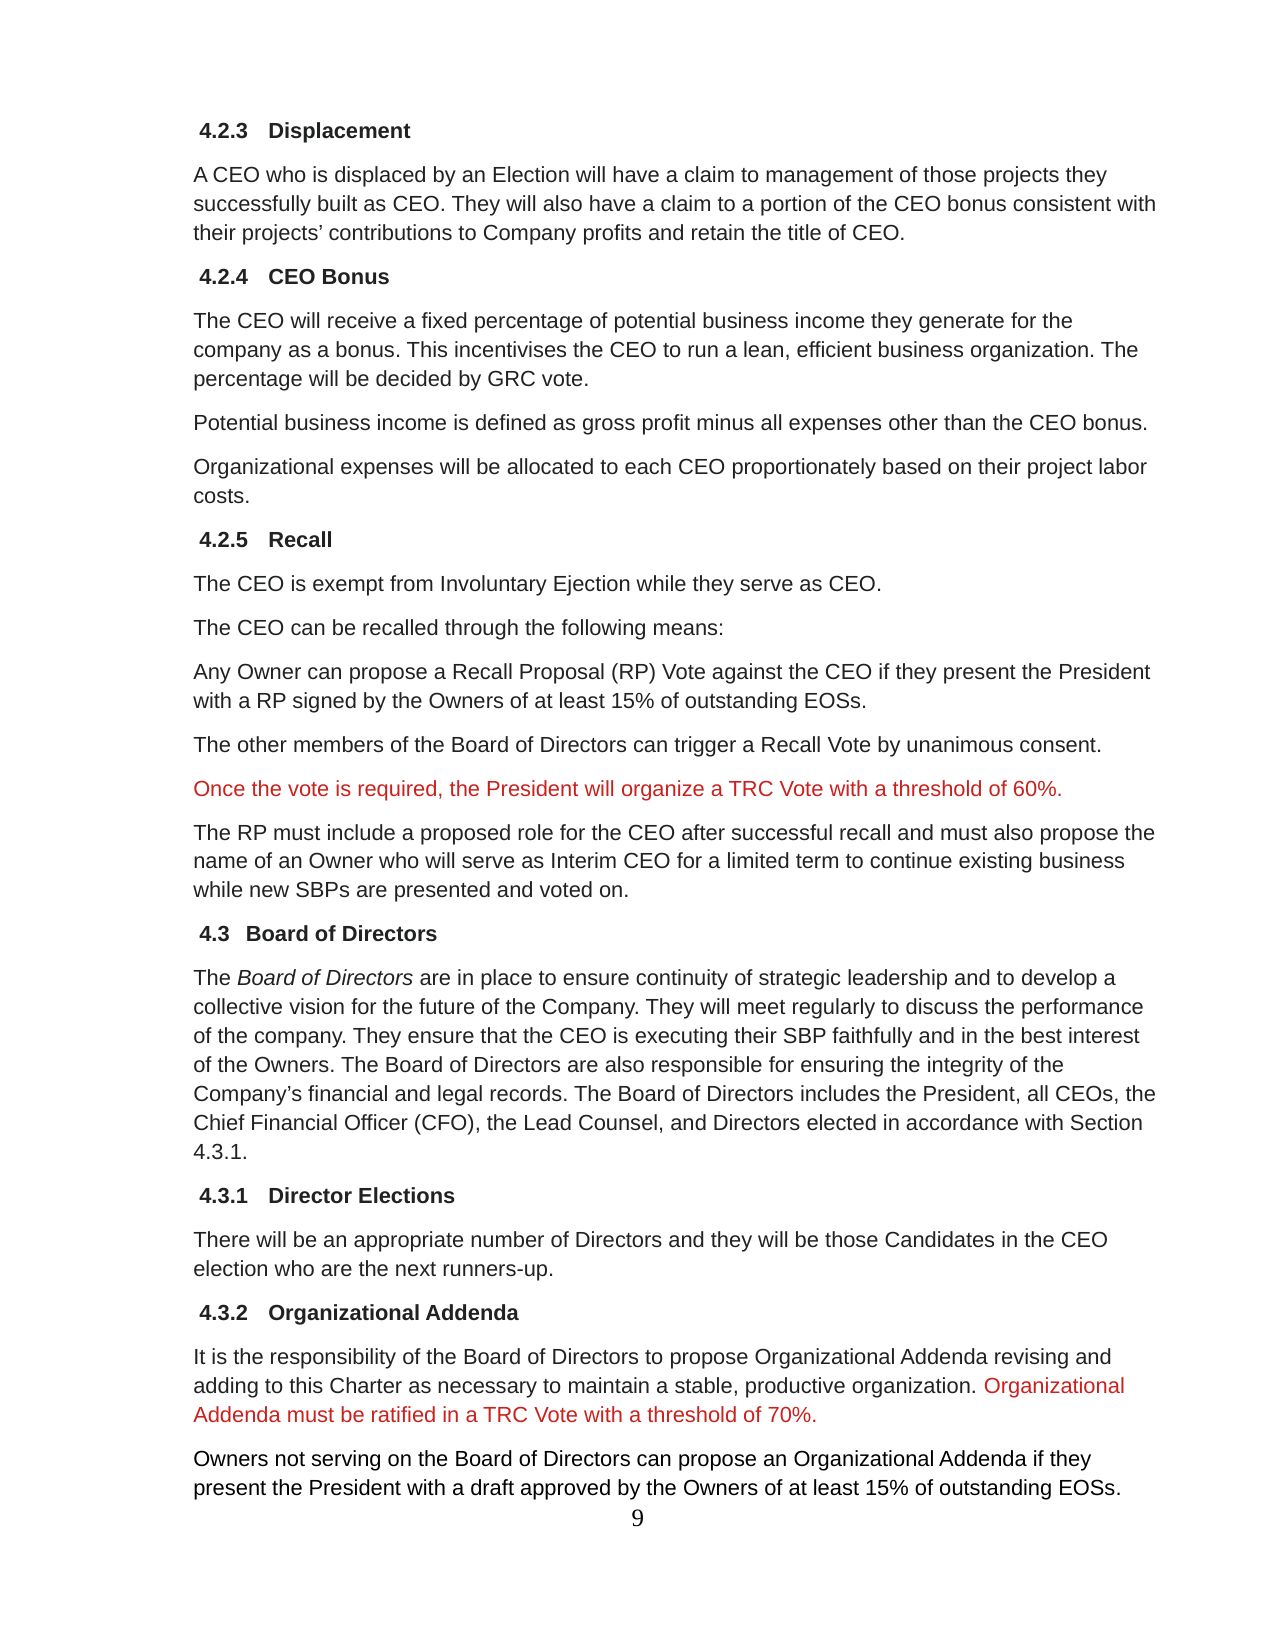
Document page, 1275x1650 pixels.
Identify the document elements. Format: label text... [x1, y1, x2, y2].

subtitle CEO Bonus [193, 264, 1157, 289]
list A CEO who is displaced by an Election will have a claim to management of those projects they successfully built as CEO. They will also have a claim to a portion of the CEO bonus consistent with their projects’ contributions to Company profits and retain the title of CEO. [193, 162, 1157, 245]
list The CEO is exempt from Involuntary Ejection while they serve as CEO. [156, 571, 1157, 596]
subtitle Recall [193, 527, 1157, 552]
subtitle Displacement [193, 118, 1157, 143]
list The other members of the Board of Directors can trigger a Recall Vote by unanimous consent. [156, 731, 1157, 757]
list It is the responsibility of the Board of Directors to propose Organizational Addenda revising and adding to this Charter as necessary to maintain a stable, productive organization. Organizational Addenda must be ratified in a TRC Vote with a threshold of 70%. [193, 1344, 1157, 1427]
subtitle Director Elections [193, 1183, 1157, 1208]
list Once the vote is required, the President will organize a TRC Vote with a threshold of 60%. [156, 775, 1157, 801]
list There will be an appropriate number of Directors and they will be those Candidates in the CEO election who are the next runners-up. [193, 1227, 1157, 1281]
subtitle Organizational Addenda [193, 1300, 1157, 1325]
list The CEO will receive a fixed percentage of potential business income they generate for the company as a bonus. This incentivises the CEO to run a lean, efficient business organization. The percentage will be decided by GRC vote. [193, 308, 1157, 391]
subtitle Board of Directors [193, 921, 1157, 946]
list Owners not serving on the Board of Directors can propose an Organizational Addenda if they present the President with a draft approved by the Owners of at least 15% of outstanding EOSs. [193, 1446, 1157, 1500]
list The CEO can be recalled through the following means: [156, 614, 1157, 640]
list Potential business income is defined as gross profit minus all expenses other than the CEO bonus. [193, 410, 1157, 435]
list Organizational expenses will be allocated to each CEO proportionately based on their project labor costs. [193, 454, 1157, 508]
list The Board of Directors are in place to ensure continuity of strategic leadership and to develop a collective vision for the future of the Company. They will meet regularly to discuss the performance of the company. They ensure that the CEO is executing their SBP faithfully and in the best interest of the Owners. The Board of Directors are also responsible for ensuring the integrity of the Company’s financial and legal records. The Board of Directors includes the President, all CEOs, the Chief Financial Officer (CFO), the Lead Counsel, and Directors elected in accordance with Section 4.3.1. [193, 965, 1157, 1164]
list The RP must include a proposed role for the CEO after successful recall and must also propose the name of an Owner who will serve as Interim CEO for a limited term to continue existing business while new SBPs are presented and voted on. [193, 819, 1157, 902]
list Any Owner can propose a Recall Proposal (RP) Vote against the CEO if they present the President with a RP signed by the Owners of at least 15% of outstanding EOSs. [156, 658, 1157, 713]
